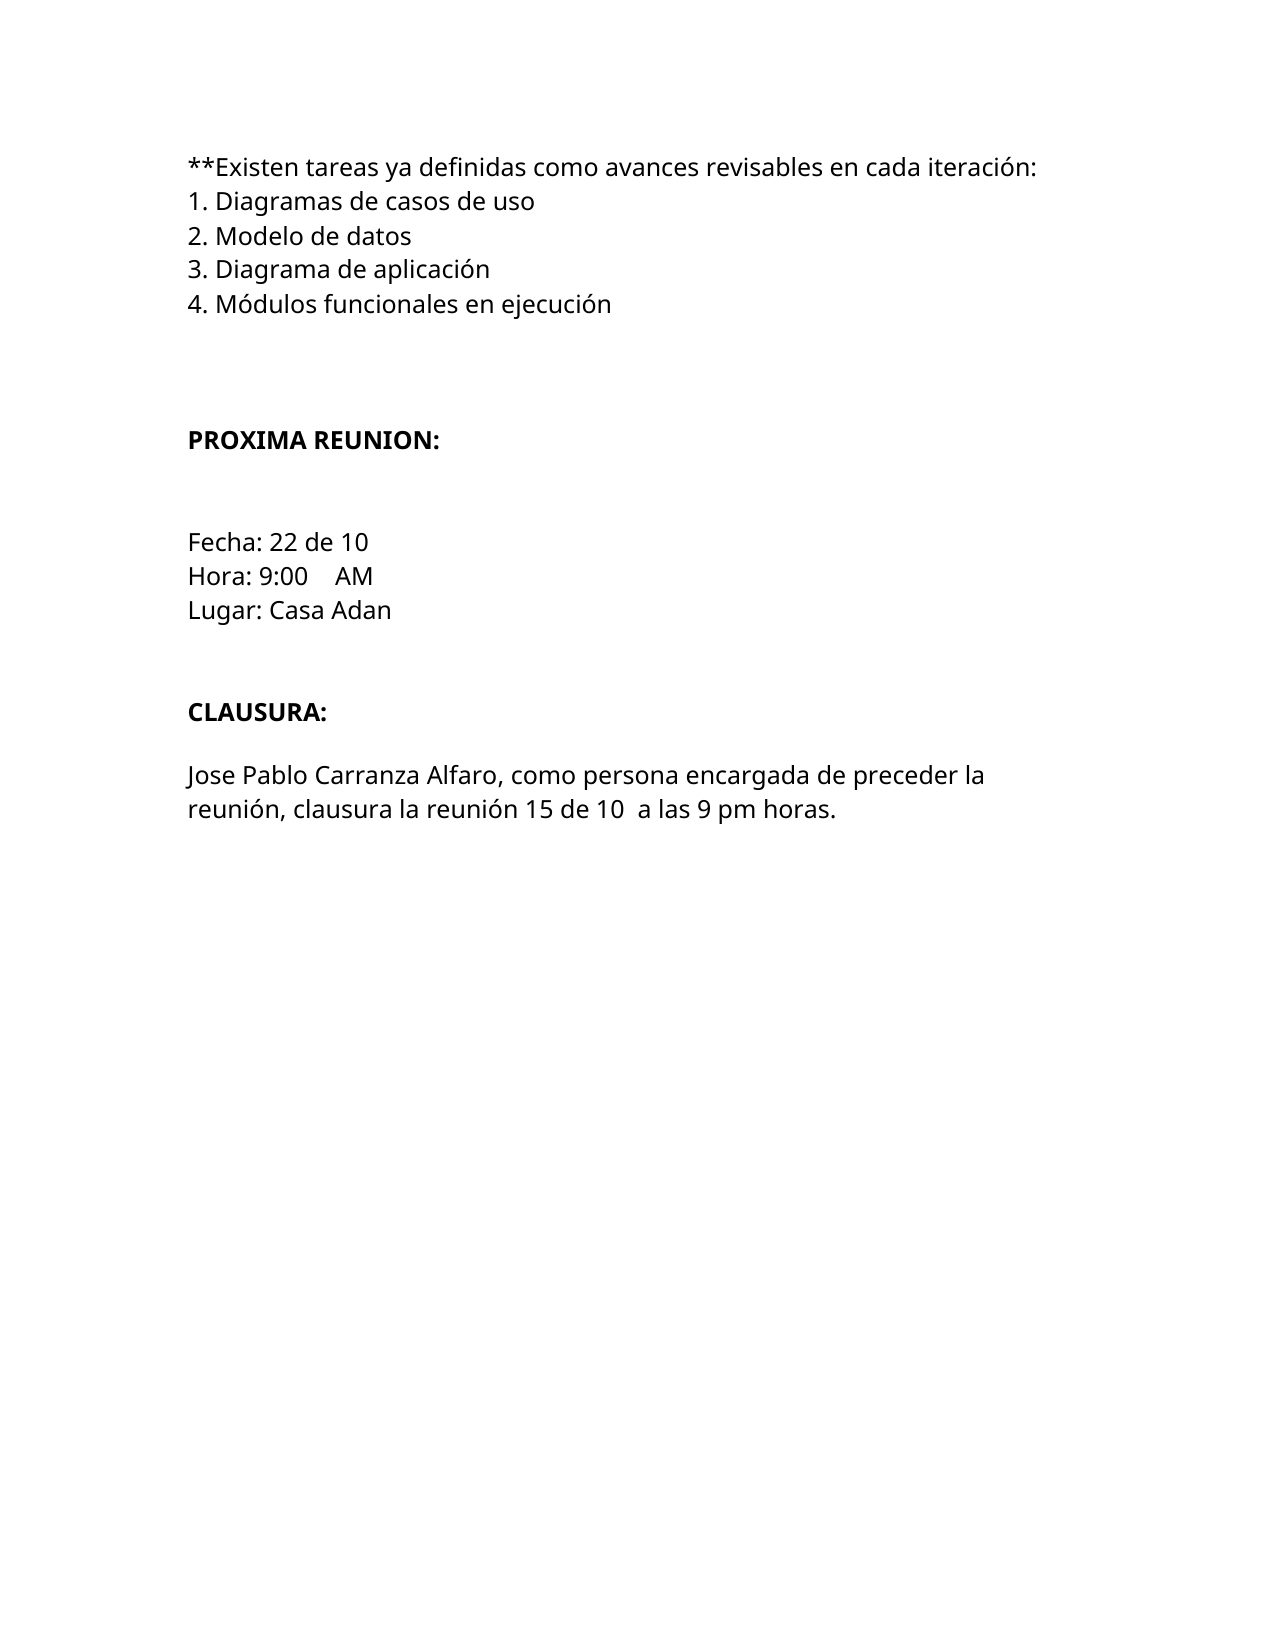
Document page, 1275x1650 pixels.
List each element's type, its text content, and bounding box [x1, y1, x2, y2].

text Fecha: 22 de 10 [187, 525, 1087, 559]
text 1. Diagramas de casos de uso [187, 184, 1087, 218]
text Jose Pablo Carranza Alfaro, como persona encargada de preceder la reunión, clausura la reunión 15 de 10 a las 9 pm horas. [187, 758, 1087, 826]
text Hora: 9:00 AM [187, 559, 1087, 593]
text 2. Modelo de datos [187, 218, 1087, 252]
text **Existen tareas ya definidas como avances revisables en cada iteración: [187, 150, 1087, 184]
text CLAUSURA: [187, 695, 1087, 729]
text Lugar: Casa Adan [187, 593, 1087, 627]
text PROXIMA REUNION: [187, 422, 1087, 457]
text 3. Diagrama de aplicación [187, 252, 1087, 286]
text 4. Módulos funcionales en ejecución [187, 286, 1087, 320]
